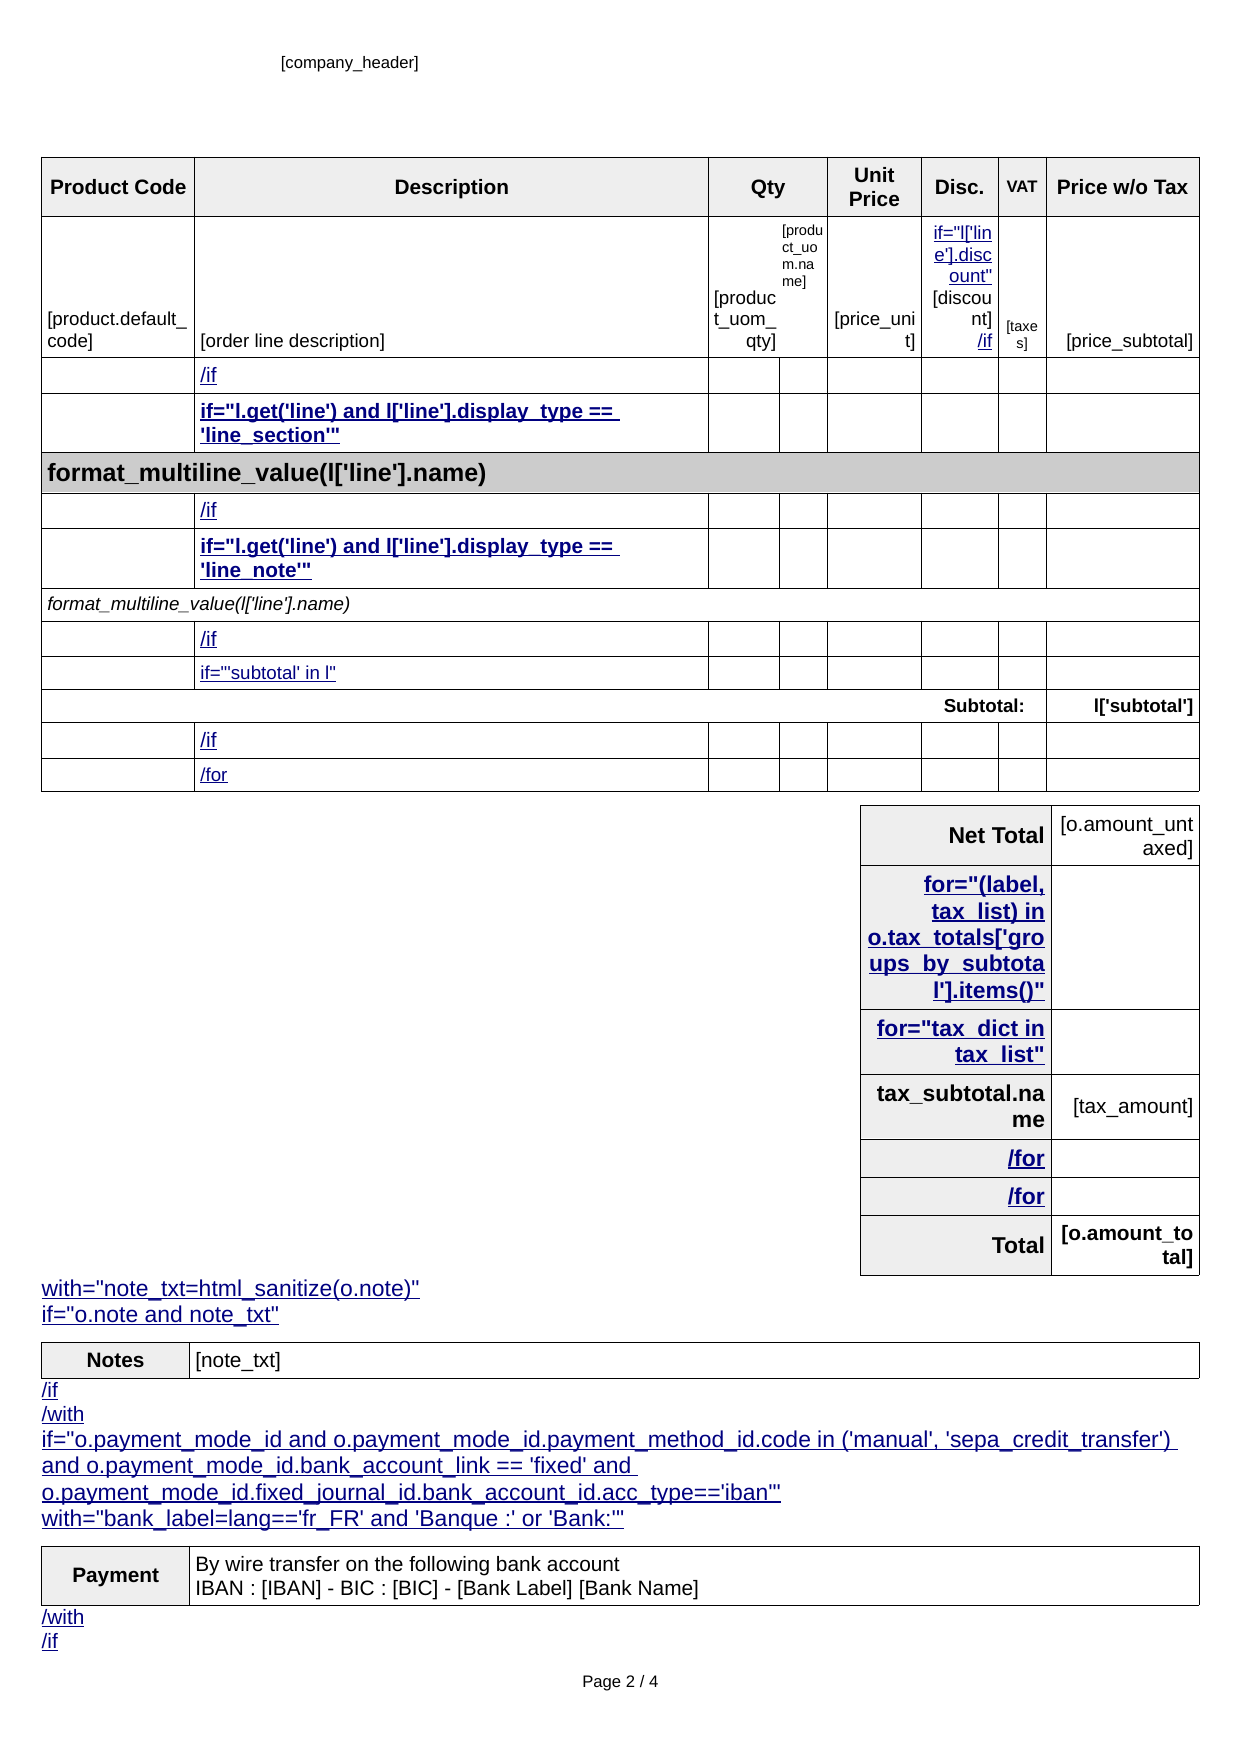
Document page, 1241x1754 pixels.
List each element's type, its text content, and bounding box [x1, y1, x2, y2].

text /with [41, 1606, 1199, 1629]
table_cell [41, 1177, 860, 1215]
table_cell [999, 494, 1046, 528]
table_cell [1047, 394, 1199, 452]
table_cell [1052, 866, 1199, 1009]
table_cell [709, 657, 779, 689]
table_cell [780, 494, 827, 528]
text /if [41, 1629, 1199, 1653]
table_header Net Total [861, 806, 1051, 865]
text if="o.payment_mode_id and o.payment_mode_id.payment_method_id.code in ('manual', 'sepa_credit_transfer') and o.payment_mode_id.bank_account_link == 'fixed' and o.payment_mode_id.fixed_journal_id.bank_account_id.acc_type=='iban'" [41, 1426, 1199, 1505]
table_cell [999, 622, 1046, 656]
table_cell [41, 865, 860, 1009]
table_cell [780, 723, 827, 758]
table_header VAT [999, 158, 1046, 216]
text with="note_txt=html_sanitize(o.note)" [41, 1275, 1199, 1301]
table_cell [product_uom_qty] [709, 217, 779, 357]
table_cell [41, 1139, 860, 1177]
table_cell [780, 529, 827, 587]
table_cell [1052, 1178, 1199, 1215]
table_cell [1047, 622, 1199, 656]
table_header Payment [42, 1547, 189, 1605]
table_cell [780, 622, 827, 656]
text with="bank_label=lang=='fr_FR' and 'Banque :' or 'Bank:'" [41, 1505, 1199, 1531]
table_cell [780, 657, 827, 689]
table_cell [828, 358, 921, 393]
table_cell /for [195, 759, 708, 791]
table_cell [780, 394, 827, 452]
table_cell [922, 394, 998, 452]
table_cell [1047, 759, 1199, 791]
table_cell [1047, 723, 1199, 758]
table_cell [42, 358, 194, 393]
table_cell [922, 657, 998, 689]
table_cell [828, 657, 921, 689]
table_header Price w/o Tax [1047, 158, 1199, 216]
table_cell [709, 529, 779, 587]
table_cell [41, 1074, 860, 1138]
text /with [41, 1402, 1199, 1426]
table_cell [922, 494, 998, 528]
text if="o.note and note_txt" [41, 1301, 1199, 1328]
table_cell [product.default_code] [42, 217, 194, 357]
table_header By wire transfer on the following bank account IBAN : [IBAN] - BIC : [BIC] - [Bank Label] [Bank Name] [190, 1547, 1199, 1605]
table_header Unit Price [828, 158, 921, 216]
table_cell Subtotal: [42, 690, 1046, 722]
table_cell [999, 657, 1046, 689]
table_header Notes [42, 1343, 189, 1378]
table_cell [order line description] [195, 217, 708, 357]
table_cell if="'subtotal' in l" [195, 657, 708, 689]
table_cell [922, 358, 998, 393]
table_cell [42, 529, 194, 587]
table_cell [taxes] [999, 217, 1046, 357]
table_cell [o.amount_total] [1052, 1216, 1199, 1275]
table_header [41, 805, 860, 865]
table_cell [product_uom.name] [779, 217, 827, 357]
table_cell [709, 494, 779, 528]
table_cell [922, 529, 998, 587]
table_cell [922, 723, 998, 758]
table_header Product Code [42, 158, 194, 216]
table_cell if="l.get('line') and l['line'].display_type == 'line_section'" [195, 394, 708, 452]
table_cell l['subtotal'] [1047, 690, 1199, 722]
table_cell [41, 1009, 860, 1074]
table_cell [999, 358, 1046, 393]
table_cell [1052, 1140, 1199, 1177]
table_cell [42, 622, 194, 656]
table_cell [price_unit] [828, 217, 921, 357]
table_cell /if [195, 723, 708, 758]
table_cell [709, 394, 779, 452]
table_cell [41, 1215, 860, 1275]
text /if [41, 1379, 1199, 1402]
table_cell [828, 723, 921, 758]
table_cell [828, 622, 921, 656]
table_cell [709, 723, 779, 758]
table_cell for="tax_dict in tax_list" [861, 1010, 1051, 1074]
table_cell [42, 723, 194, 758]
table_header [o.amount_untaxed] [1052, 806, 1199, 865]
table_cell [1052, 1010, 1199, 1074]
table_cell /for [861, 1140, 1051, 1177]
table_cell [999, 723, 1046, 758]
table_cell [999, 394, 1046, 452]
table_cell [1047, 358, 1199, 393]
table_cell [42, 759, 194, 791]
table_cell [tax_amount] [1052, 1075, 1199, 1138]
table_cell [922, 759, 998, 791]
table_cell /if [195, 358, 708, 393]
table_cell [42, 494, 194, 528]
table_cell if="l.get('line') and l['line'].display_type == 'line_note'" [195, 529, 708, 587]
table_cell [price_subtotal] [1047, 217, 1199, 357]
table_cell [999, 759, 1046, 791]
table_cell [42, 394, 194, 452]
table_cell format_multiline_value(l['line'].name) [42, 589, 1199, 621]
table_cell if="l['line'].discount" [discount] /if [922, 217, 998, 357]
table_header Description [195, 158, 708, 216]
table_header Disc. [922, 158, 998, 216]
table_cell /if [195, 622, 708, 656]
table_cell [1047, 657, 1199, 689]
table_header Qty [709, 158, 827, 216]
table_cell [1047, 529, 1199, 587]
table_cell [709, 759, 779, 791]
table_cell [42, 657, 194, 689]
table_cell Total [861, 1216, 1051, 1275]
table_cell [922, 622, 998, 656]
table_cell tax_subtotal.name [861, 1075, 1051, 1138]
table_cell [828, 759, 921, 791]
table_cell /if [195, 494, 708, 528]
table_cell [828, 529, 921, 587]
table_cell [999, 529, 1046, 587]
table_cell for="(label, tax_list) in o.tax_totals['groups_by_subtotal'].items()" [861, 866, 1051, 1009]
table_header [note_txt] [190, 1343, 1199, 1378]
table_cell [780, 759, 827, 791]
table_cell /for [861, 1178, 1051, 1215]
table_cell [828, 494, 921, 528]
table_cell format_multiline_value(l['line'].name) [42, 453, 1199, 492]
table_cell [1047, 494, 1199, 528]
table_cell [780, 358, 827, 393]
table_cell [709, 622, 779, 656]
table_cell [828, 394, 921, 452]
table_cell [709, 358, 779, 393]
